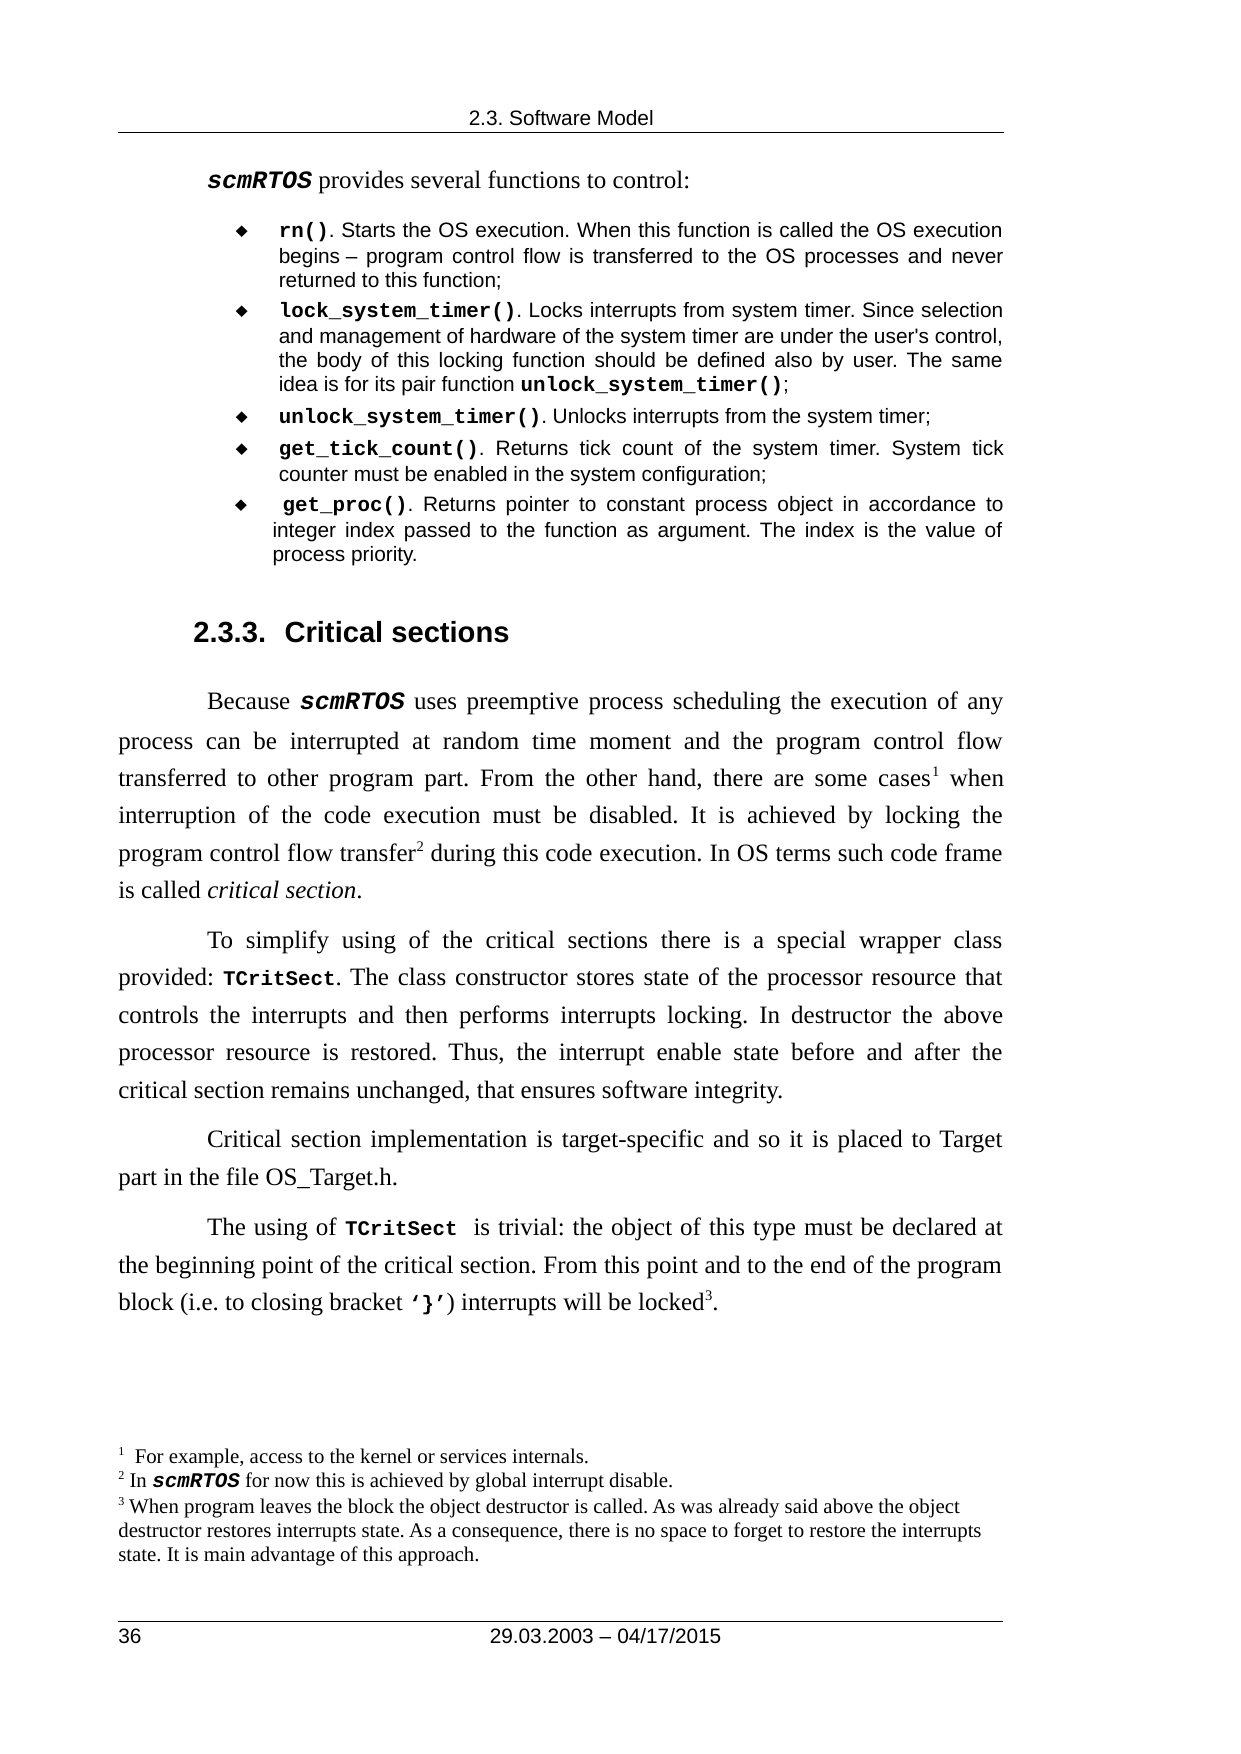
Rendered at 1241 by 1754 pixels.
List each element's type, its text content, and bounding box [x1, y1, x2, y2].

text For example, access to the kernel or services internals. [118, 1444, 1004, 1468]
list rn(). Starts the OS execution. When this function is called the OS execution begins – program control flow is transferred to the OS processes and never returned to this function; [236, 218, 1004, 291]
text Because scmRTOS uses preemptive process scheduling the execution of any process can be interrupted at random time moment and the program control flow transferred to other program part. From the other hand, there are some cases when interruption of the code execution must be disabled. It is achieved by locking the program control flow transfer during this code execution. In OS terms such code frame is called critical section. [118, 686, 1004, 904]
list lock_system_timer(). Locks interrupts from system timer. Since selection and management of hardware of the system timer are under the user's control, the body of this locking function should be defined also by user. The same idea is for its pair function unlock_system_timer(); [236, 298, 1004, 397]
text To simplify using of the critical sections there is a special wrapper class provided: TCritSect. The class constructor stores state of the processor resource that controls the interrupts and then performs interrupts locking. In destructor the above processor resource is restored. Thus, the interrupt enable state before and after the critical section remains unchanged, that ensures software integrity. [118, 925, 1004, 1103]
text Critical section implementation is target-specific and so it is placed to Target part in the file OS_Target.h. [118, 1124, 1004, 1191]
list get_tick_count(). Returns tick count of the system timer. System tick counter must be enabled in the system configuration; [236, 436, 1004, 485]
list get_proc(). Returns pointer to constant process object in accordance to integer index passed to the function as argument. The index is the value of process priority. [235, 492, 1004, 565]
text The using of TCritSect is trivial: the object of this type must be declared at the beginning point of the critical section. From this point and to the end of the program block (i.e. to closing bracket ‘}’) interrupts will be locked. [118, 1212, 1004, 1317]
text In scmRTOS for now this is achieved by global interrupt disable. [118, 1468, 1004, 1494]
text scmRTOS provides several functions to control: [118, 165, 1004, 196]
list unlock_system_timer(). Unlocks interrupts from the system timer; [236, 403, 1004, 429]
subtitle Critical sections [193, 615, 886, 649]
text When program leaves the block the object destructor is called. As was already said above the object destructor restores interrupts state. As a consequence, there is no space to forget to restore the interrupts state. It is main advantage of this approach. [118, 1494, 1004, 1566]
